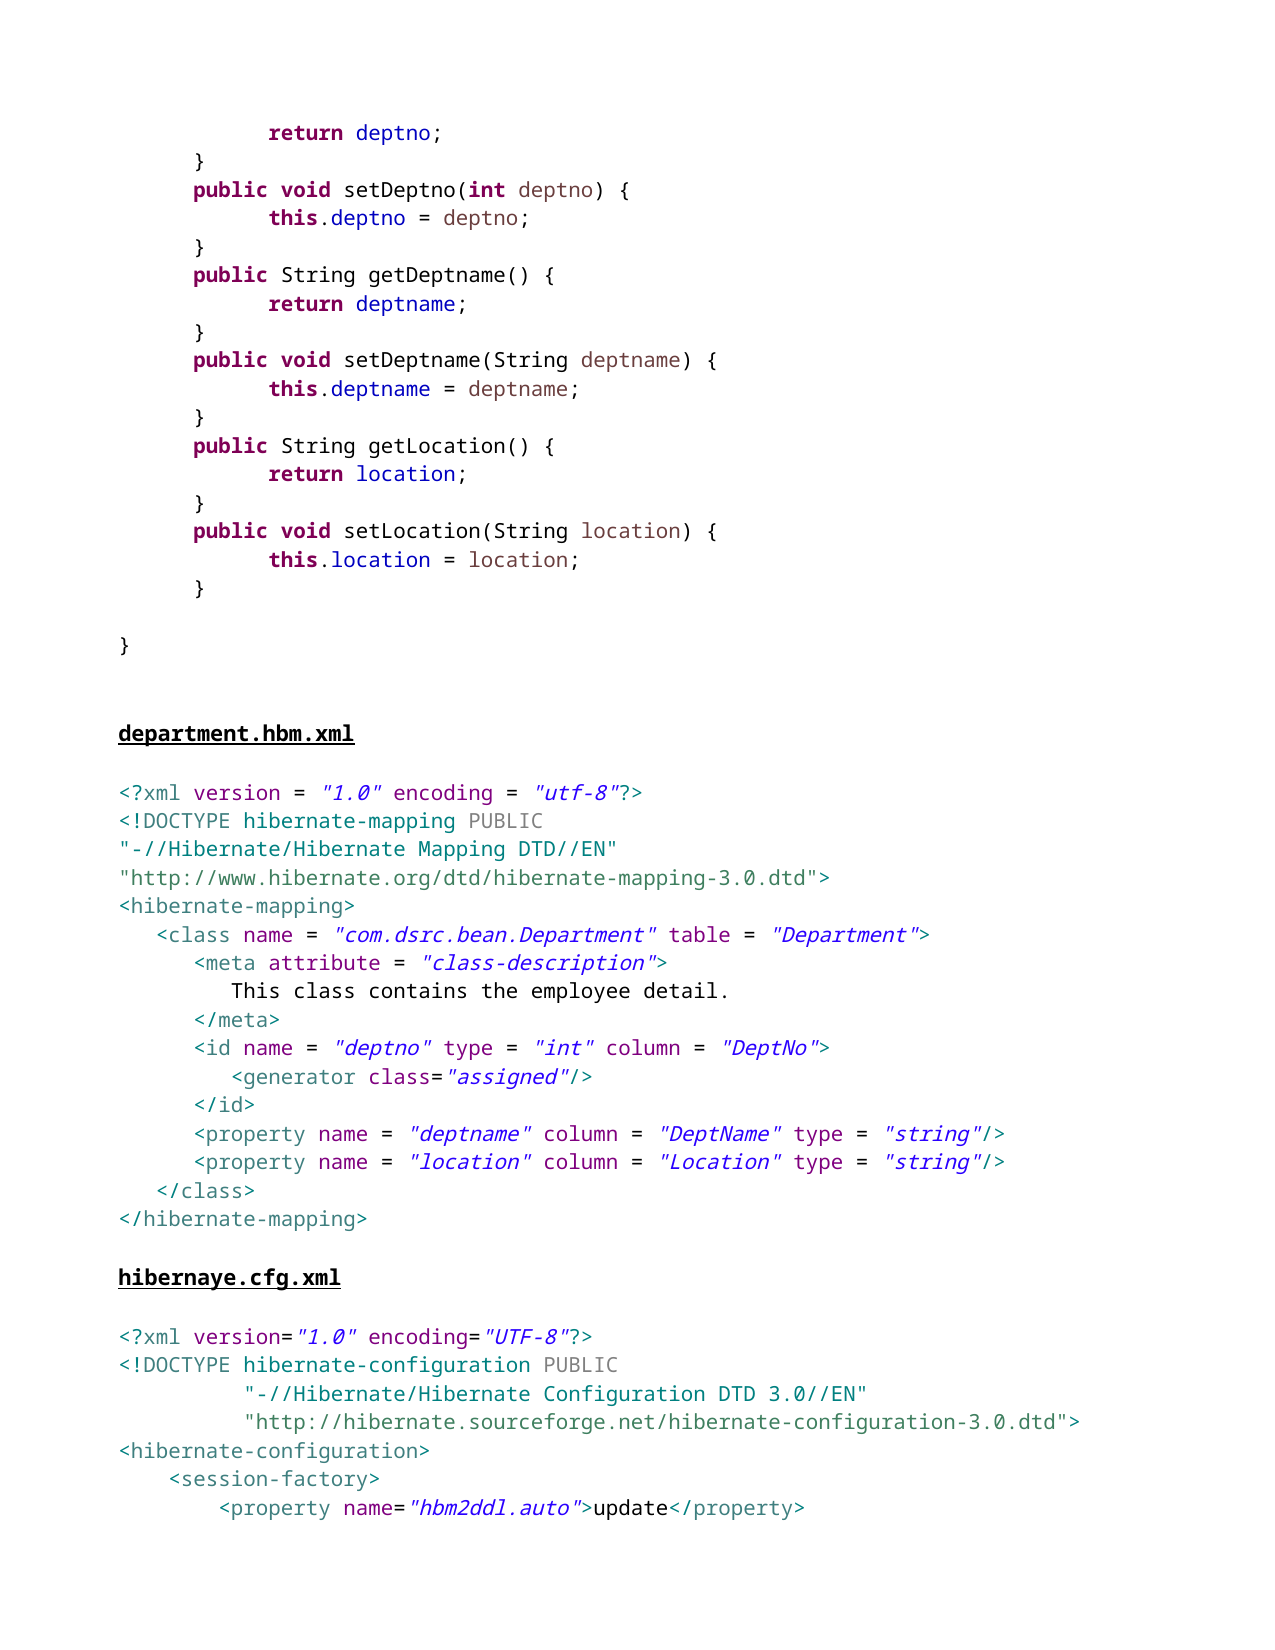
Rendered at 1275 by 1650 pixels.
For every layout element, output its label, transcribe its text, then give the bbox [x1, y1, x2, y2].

text } [118, 317, 1157, 346]
text </id> [118, 1090, 1157, 1119]
text <hibernate-mapping> [118, 891, 1157, 920]
text <?xml version = "1.0" encoding = "utf-8"?> [118, 778, 1157, 806]
text </meta> [118, 1005, 1157, 1033]
text This class contains the employee detail. [118, 977, 1157, 1005]
text <property name = "location" column = "Location" type = "string"/> [118, 1147, 1157, 1176]
text public String getLocation() { [118, 431, 1157, 459]
text <property name="hbm2ddl.auto">update</property> [118, 1493, 1157, 1521]
text <!DOCTYPE hibernate-configuration PUBLIC [118, 1350, 1157, 1379]
text <hibernate-configuration> [118, 1436, 1157, 1464]
text "-//Hibernate/Hibernate Configuration DTD 3.0//EN" [118, 1379, 1157, 1407]
text return location; [118, 459, 1157, 488]
text return deptname; [118, 289, 1157, 317]
text } [118, 573, 1157, 602]
text public void setDeptno(int deptno) { [118, 175, 1157, 203]
text <generator class="assigned"/> [118, 1062, 1157, 1090]
text </class> [118, 1176, 1157, 1204]
text hibernaye.cfg.xml [118, 1262, 1157, 1292]
text <?xml version="1.0" encoding="UTF-8"?> [118, 1322, 1157, 1350]
text this.location = location; [118, 545, 1157, 573]
text this.deptname = deptname; [118, 374, 1157, 402]
text return deptno; [118, 118, 1157, 147]
text } [118, 630, 1157, 658]
text <session-factory> [118, 1464, 1157, 1493]
text } [118, 232, 1157, 260]
text } [118, 147, 1157, 175]
text public void setLocation(String location) { [118, 516, 1157, 545]
text <id name = "deptno" type = "int" column = "DeptNo"> [118, 1033, 1157, 1062]
text <class name = "com.dsrc.bean.Department" table = "Department"> [118, 920, 1157, 948]
text department.hbm.xml [118, 718, 1157, 748]
text } [118, 488, 1157, 516]
text public void setDeptname(String deptname) { [118, 346, 1157, 374]
text "-//Hibernate/Hibernate Mapping DTD//EN" [118, 834, 1157, 863]
text "http://hibernate.sourceforge.net/hibernate-configuration-3.0.dtd"> [118, 1407, 1157, 1436]
text } [118, 402, 1157, 431]
text this.deptno = deptno; [118, 203, 1157, 232]
text </hibernate-mapping> [118, 1204, 1157, 1233]
text <property name = "deptname" column = "DeptName" type = "string"/> [118, 1119, 1157, 1147]
text <!DOCTYPE hibernate-mapping PUBLIC [118, 806, 1157, 834]
text <meta attribute = "class-description"> [118, 948, 1157, 977]
text "http://www.hibernate.org/dtd/hibernate-mapping-3.0.dtd"> [118, 863, 1157, 891]
text public String getDeptname() { [118, 260, 1157, 289]
